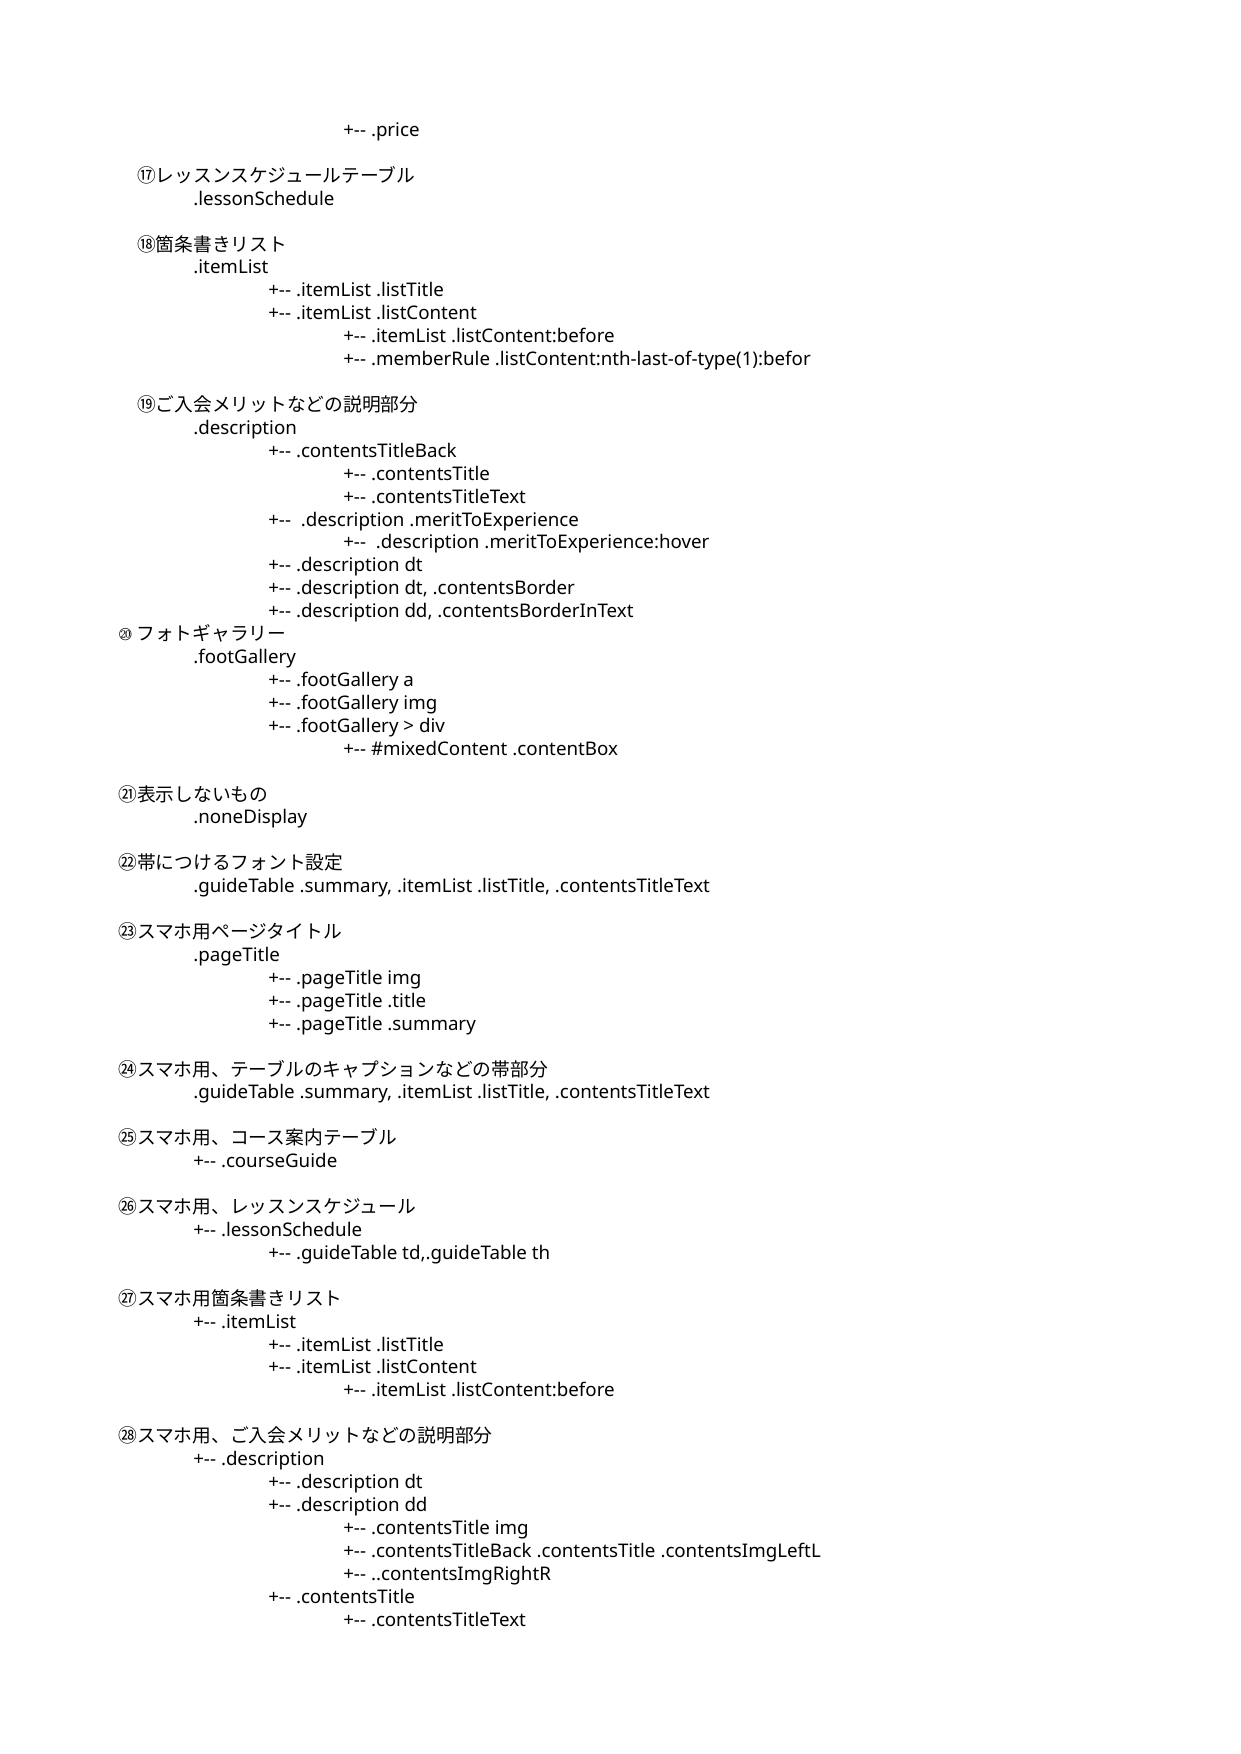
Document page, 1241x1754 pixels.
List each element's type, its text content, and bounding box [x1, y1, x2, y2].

text ㉓スマホ用ページタイトル [118, 920, 1122, 943]
text +-- .contentsTitleBack [118, 439, 1122, 462]
text +-- .description dt [118, 553, 1122, 576]
text ㉕スマホ用、コース案内テーブル [118, 1126, 1122, 1149]
text .noneDisplay [118, 806, 1122, 828]
text ⑰レッスンスケジュールテーブル [118, 164, 1122, 187]
text +-- .lessonSchedule [118, 1218, 1122, 1241]
text ㉖スマホ用、レッスンスケジュール [118, 1195, 1122, 1218]
text +-- .pageTitle img [118, 966, 1122, 989]
text +-- .itemList [118, 1310, 1122, 1333]
text +-- .contentsTitleBack .contentsTitle .contentsImgLeftL [118, 1539, 1122, 1562]
text +-- .itemList .listContent:before [118, 324, 1122, 347]
text +-- .description dd [118, 1493, 1122, 1516]
text .guideTable .summary, .itemList .listTitle, .contentsTitleText [118, 874, 1122, 897]
text +-- .price [118, 118, 1122, 141]
text .guideTable .summary, .itemList .listTitle, .contentsTitleText [118, 1081, 1122, 1103]
text +-- .footGallery img [118, 691, 1122, 714]
text +-- .description dt [118, 1470, 1122, 1493]
text +-- .footGallery > div [118, 714, 1122, 737]
text +-- .memberRule .listContent:nth-last-of-type(1):befor [118, 347, 1122, 370]
text +-- .footGallery a [118, 668, 1122, 691]
text ㉒帯につけるフォント設定 [118, 851, 1122, 874]
text +-- .pageTitle .summary [118, 1012, 1122, 1035]
text +-- .itemList .listTitle [118, 278, 1122, 301]
text ㉑表示しないもの [118, 783, 1122, 806]
text +-- .description [118, 1447, 1122, 1470]
text ⑱箇条書きリスト [118, 233, 1122, 256]
text .footGallery [118, 645, 1122, 668]
text +-- ..contentsImgRightR [118, 1562, 1122, 1585]
text +-- .contentsTitle [118, 1585, 1122, 1608]
text .pageTitle [118, 943, 1122, 966]
text ㉘スマホ用、ご入会メリットなどの説明部分 [118, 1424, 1122, 1447]
text .itemList [118, 256, 1122, 278]
text ㉗スマホ用箇条書きリスト [118, 1287, 1122, 1310]
text +-- .pageTitle .title [118, 989, 1122, 1012]
text +-- .contentsTitle [118, 462, 1122, 485]
text +-- #mixedContent .contentBox [118, 737, 1122, 760]
text +-- .itemList .listContent [118, 1356, 1122, 1378]
text .description [118, 416, 1122, 439]
text ⑲ご入会メリットなどの説明部分 [118, 393, 1122, 416]
text +-- .description .meritToExperience [118, 508, 1122, 531]
text +-- .itemList .listContent [118, 301, 1122, 324]
text +-- .courseGuide [118, 1149, 1122, 1172]
text +-- .guideTable td,.guideTable th [118, 1241, 1122, 1264]
text +-- .contentsTitleText [118, 1608, 1122, 1631]
text +-- .description .meritToExperience:hover [118, 531, 1122, 553]
text +-- .contentsTitle img [118, 1516, 1122, 1539]
text +-- .description dd, .contentsBorderInText [118, 599, 1122, 622]
text +-- .contentsTitleText [118, 485, 1122, 508]
text ㉔スマホ用、テーブルのキャプションなどの帯部分 [118, 1058, 1122, 1081]
text +-- .description dt, .contentsBorder [118, 576, 1122, 599]
text +-- .itemList .listTitle [118, 1333, 1122, 1356]
text ⑳フォトギャラリー [118, 622, 1122, 645]
text +-- .itemList .listContent:before [118, 1378, 1122, 1401]
text .lessonSchedule [118, 187, 1122, 210]
